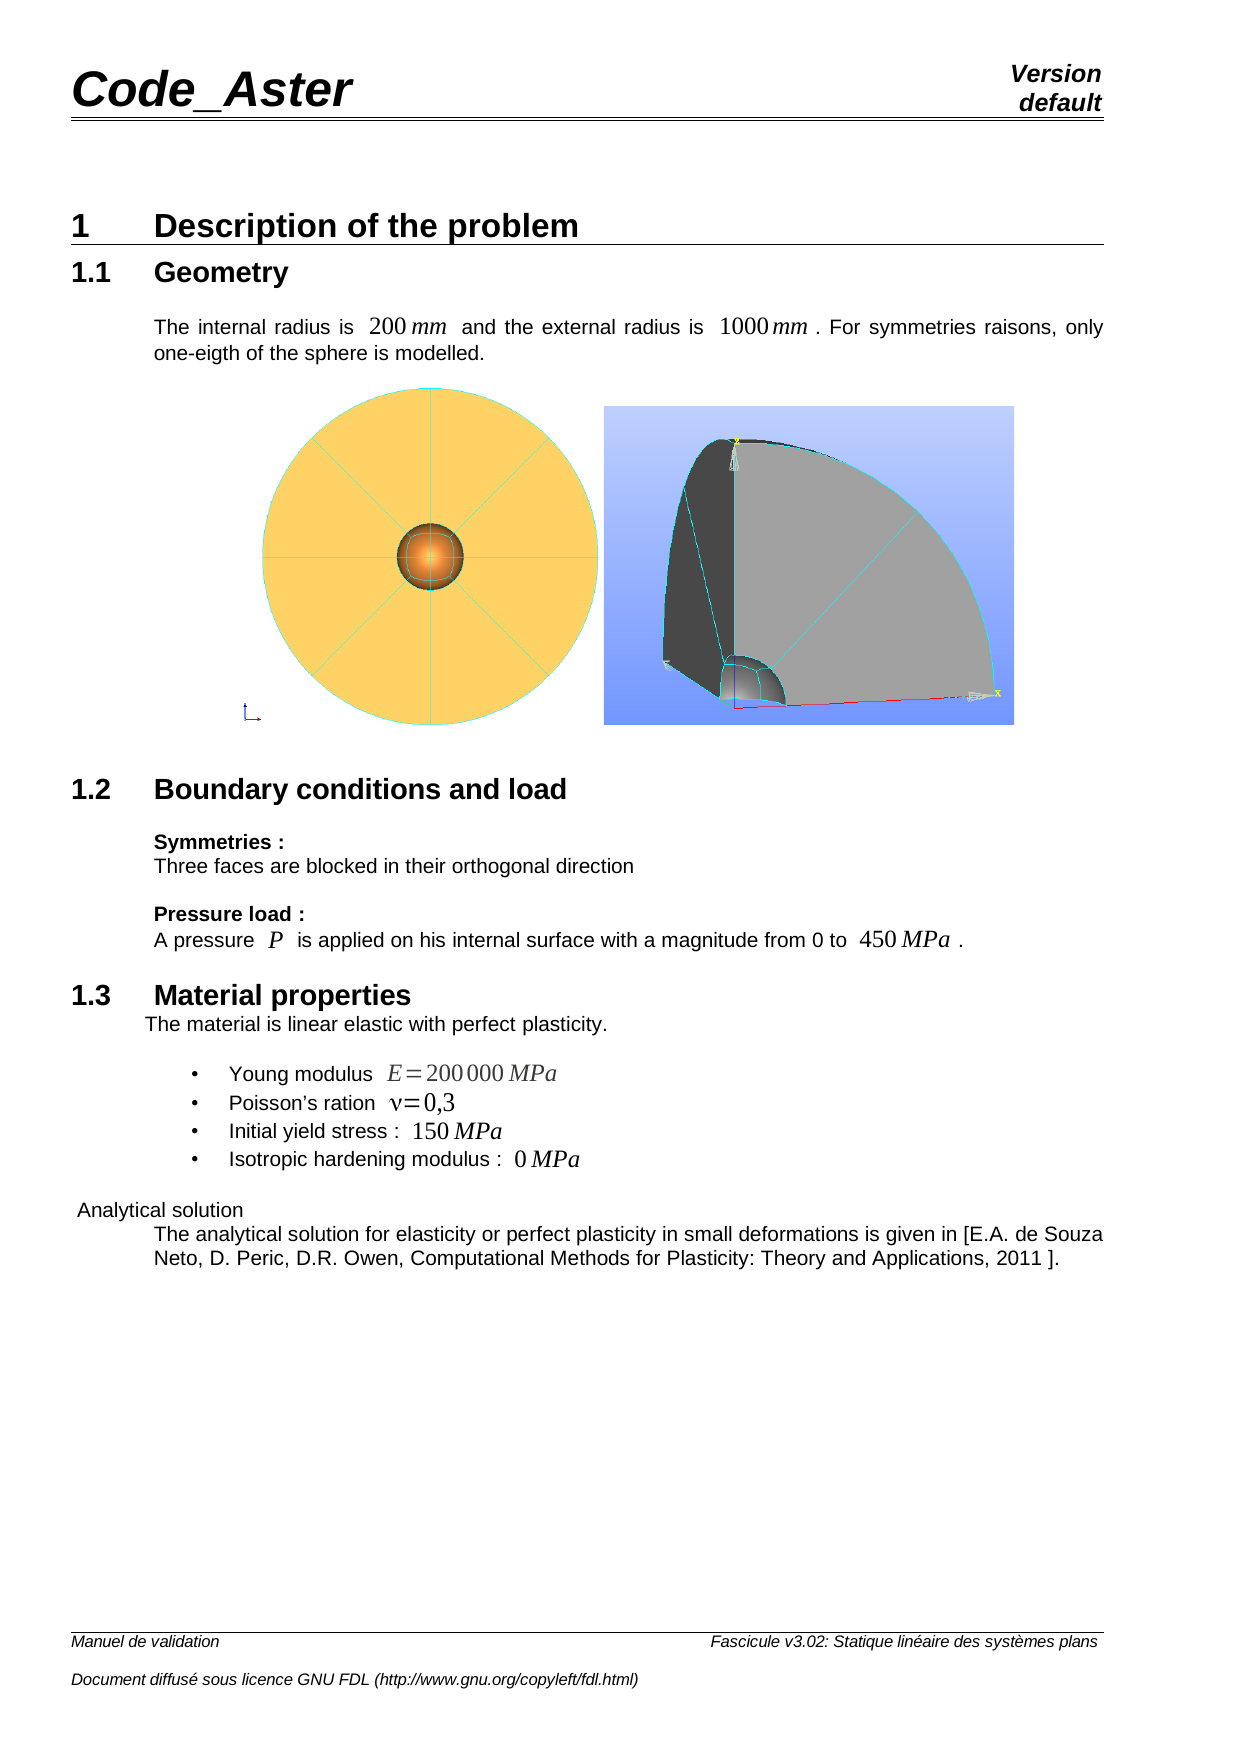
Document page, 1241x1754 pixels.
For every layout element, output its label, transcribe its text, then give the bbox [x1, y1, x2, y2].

text Symmetries : [153, 830, 1104, 854]
list Initial yield stress : [191, 1118, 1104, 1145]
text Three faces are blocked in their orthogonal direction [153, 854, 1104, 878]
text Pressure load : [153, 902, 1104, 926]
picture [243, 388, 598, 725]
text The internal radius is and the external radius is . For symmetries raisons, only one-eigth of the sphere is modelled. [153, 313, 1104, 365]
text A pressure is applied on his internal surface with a magnitude from 0 to . [153, 926, 1104, 954]
subtitle Geometry [71, 255, 1104, 289]
picture [603, 406, 1015, 725]
list Young modulus [191, 1060, 1104, 1088]
text The analytical solution for elasticity or perfect plasticity in small deformations is given in [E.A. de Souza Neto, D. Peric, D.R. Owen, Computational Methods for Plasticity: Theory and Applications, 2011 ]. [153, 1222, 1104, 1270]
subtitle Boundary conditions and load [71, 772, 1104, 806]
list Poisson’s ration [191, 1088, 1104, 1118]
subtitle Description of the problem [71, 206, 1104, 244]
list Isotropic hardening modulus : [191, 1145, 1104, 1173]
subtitle Material properties [71, 978, 1104, 1012]
text The material is linear elastic with perfect plasticity. [71, 1012, 1104, 1036]
